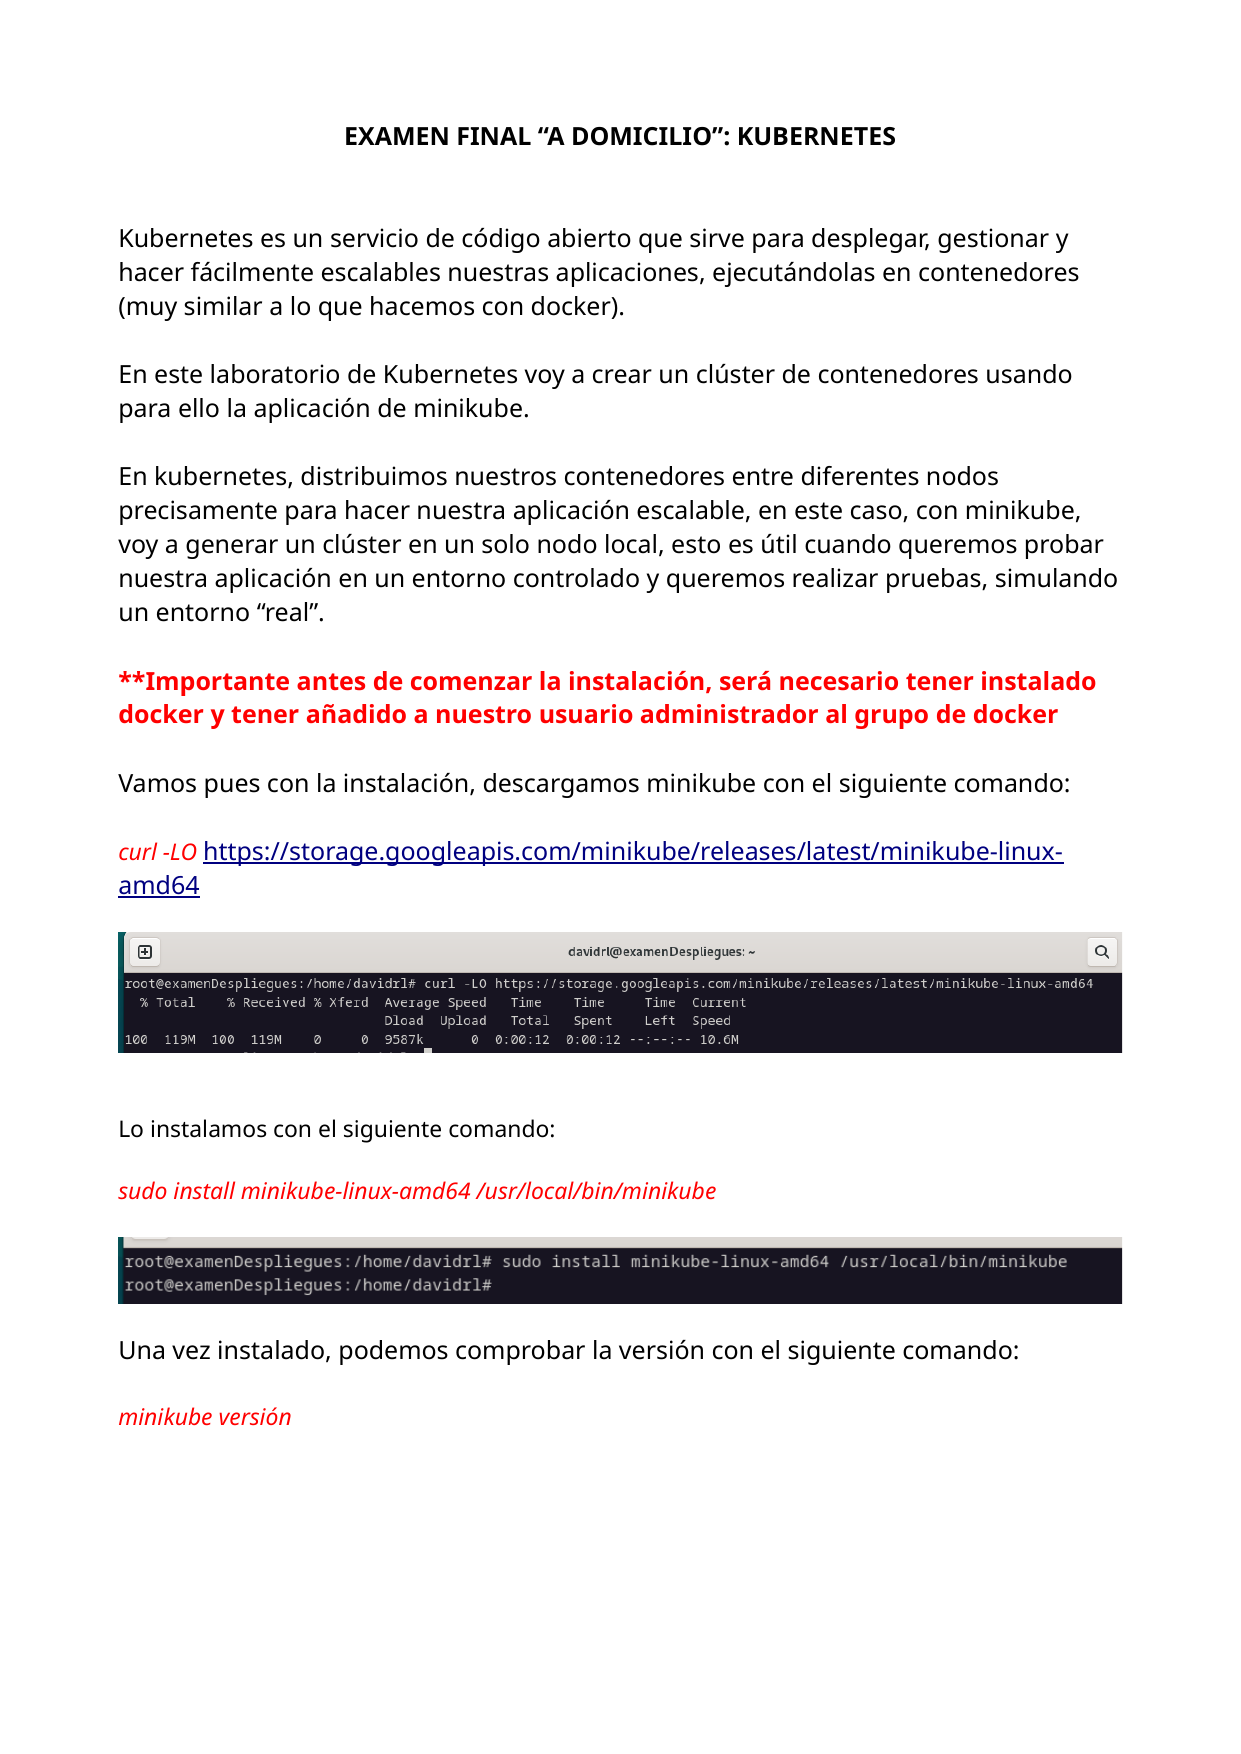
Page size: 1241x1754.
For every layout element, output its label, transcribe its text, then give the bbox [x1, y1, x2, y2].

text EXAMEN FINAL “A DOMICILIO”: KUBERNETES [118, 118, 1122, 152]
text sudo install minikube-linux-amd64 /usr/local/bin/minikube [118, 1175, 1122, 1206]
text En este laboratorio de Kubernetes voy a crear un clúster de contenedores usando para ello la aplicación de minikube. [118, 357, 1122, 425]
text minikube versión [118, 1401, 1122, 1432]
text **Importante antes de comenzar la instalación, será necesario tener instalado docker y tener añadido a nuestro usuario administrador al grupo de docker [118, 663, 1122, 731]
text Lo instalamos con el siguiente comando: [118, 1113, 1122, 1144]
text En kubernetes, distribuimos nuestros contenedores entre diferentes nodos precisamente para hacer nuestra aplicación escalable, en este caso, con minikube, voy a generar un clúster en un solo nodo local, esto es útil cuando queremos probar nuestra aplicación en un entorno controlado y queremos realizar pruebas, simulando un entorno “real”. [118, 459, 1122, 629]
text Kubernetes es un servicio de código abierto que sirve para desplegar, gestionar y hacer fácilmente escalables nuestras aplicaciones, ejecutándolas en contenedores (muy similar a lo que hacemos con docker). [118, 220, 1122, 322]
text Una vez instalado, podemos comprobar la versión con el siguiente comando: [118, 1332, 1122, 1366]
text Vamos pues con la instalación, descargamos minikube con el siguiente comando: [118, 765, 1122, 799]
text curl -LO https://storage.googleapis.com/minikube/releases/latest/minikube-linux-amd64 [118, 833, 1122, 902]
